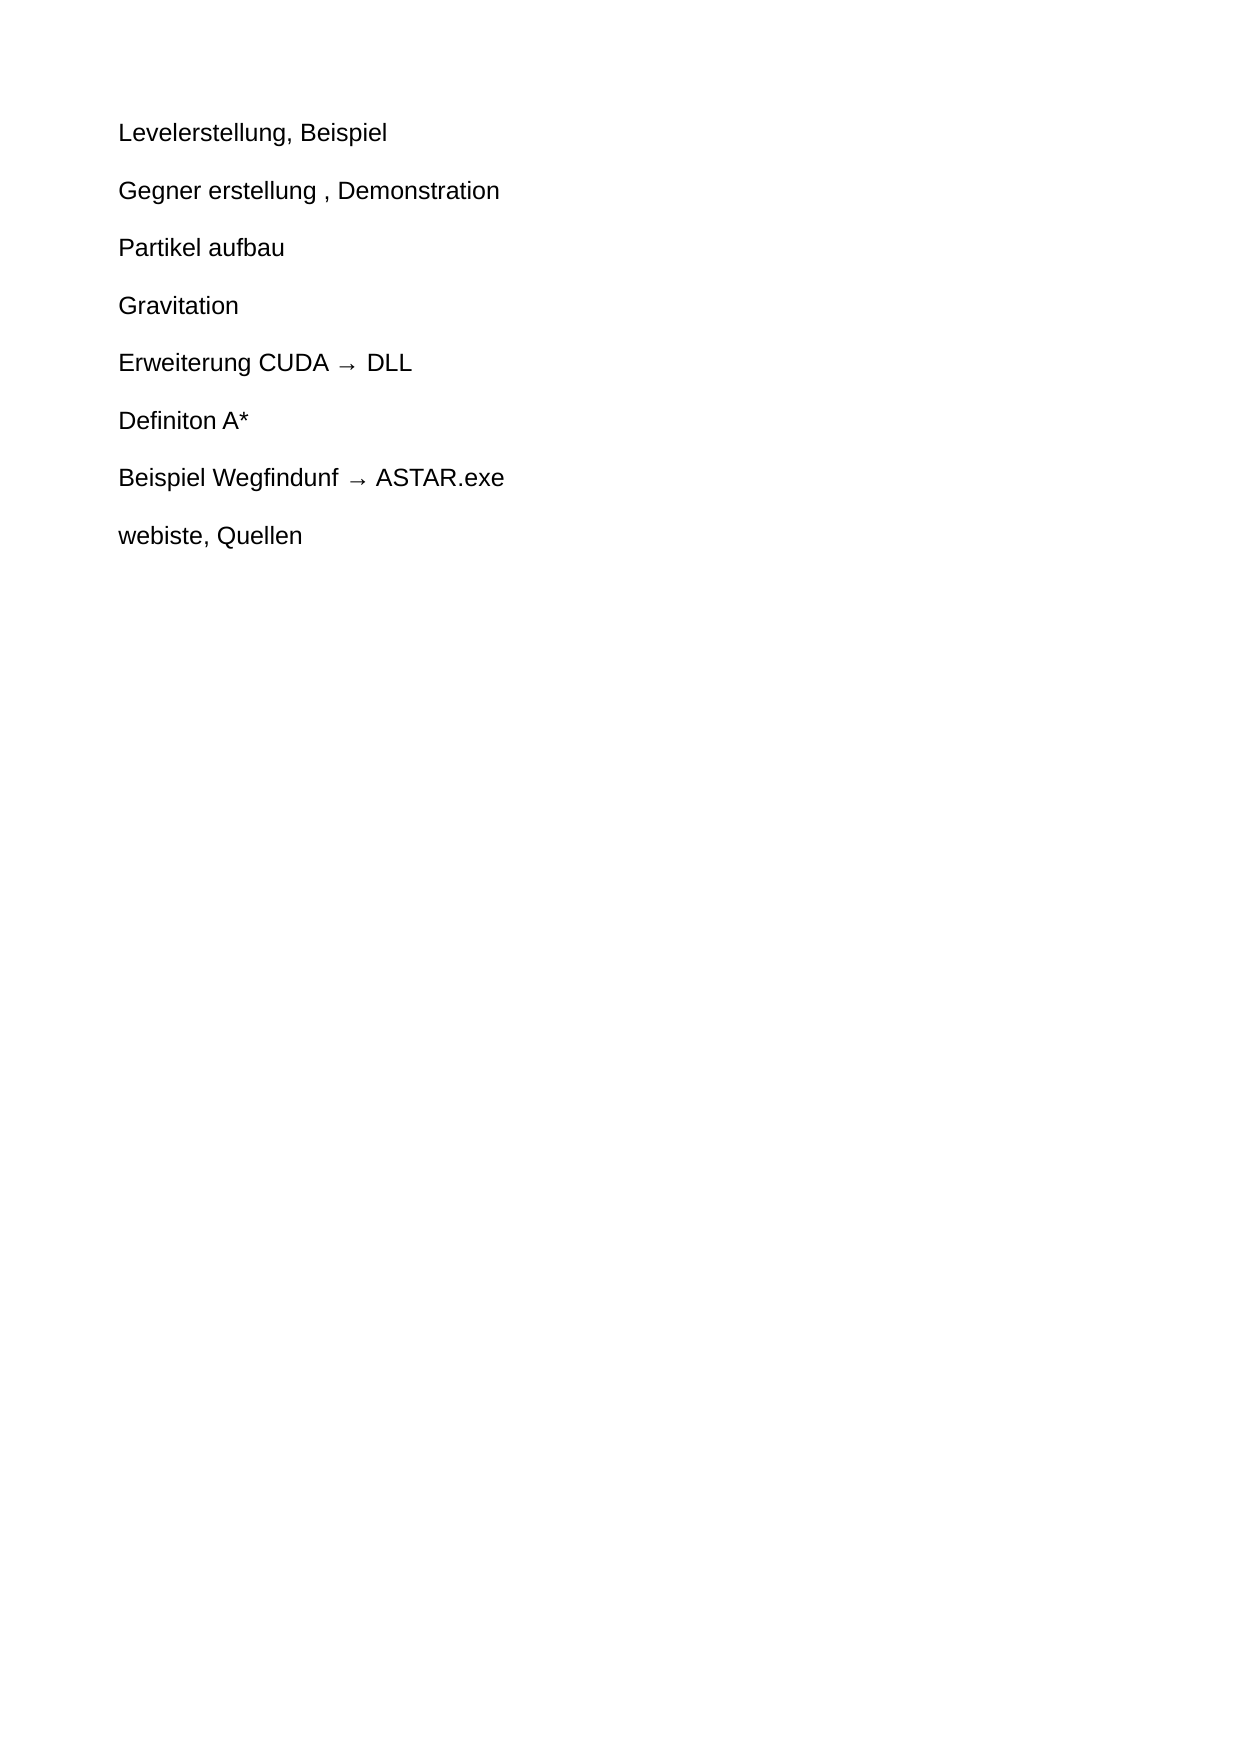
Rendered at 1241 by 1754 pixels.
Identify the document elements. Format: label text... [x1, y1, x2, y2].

text Gravitation [118, 291, 1122, 319]
text Levelerstellung, Beispiel [118, 118, 1122, 147]
text Partikel aufbau [118, 233, 1122, 262]
text Gegner erstellung , Demonstration [118, 176, 1122, 204]
text webiste, Quellen [118, 521, 1122, 549]
text Erweiterung CUDA → DLL [118, 348, 1122, 377]
text Definiton A* [118, 406, 1122, 434]
text Beispiel Wegfindunf → ASTAR.exe [118, 463, 1122, 492]
